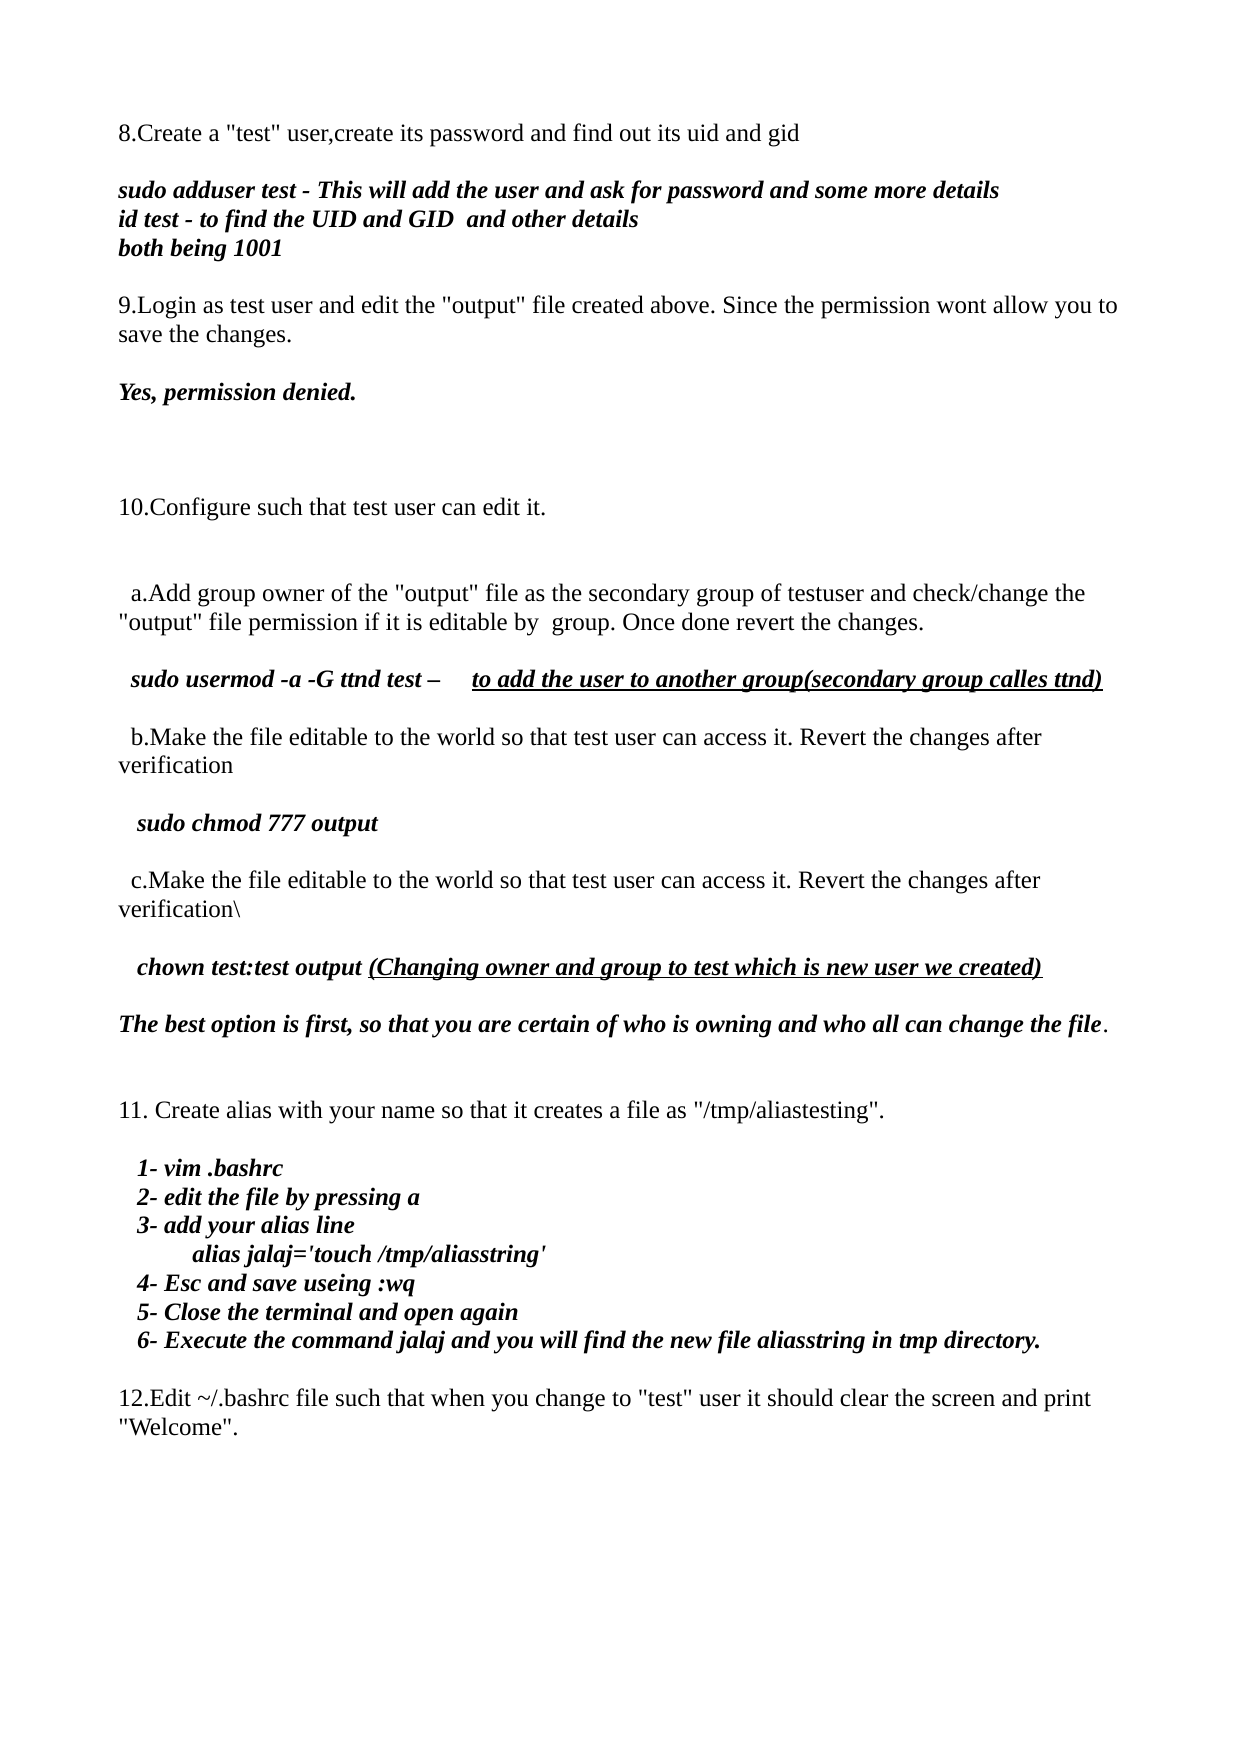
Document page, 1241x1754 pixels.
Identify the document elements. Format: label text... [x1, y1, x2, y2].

text 4- Esc and save useing :wq [118, 1268, 1122, 1297]
text id test - to find the UID and GID and other details [118, 204, 1122, 233]
text 12.Edit ~/.bashrc file such that when you change to "test" user it should clear the screen and print "Welcome". [118, 1383, 1122, 1441]
text 5- Close the terminal and open again [118, 1297, 1122, 1326]
text alias jalaj='touch /tmp/aliasstring' [118, 1239, 1122, 1268]
text 9.Login as test user and edit the "output" file created above. Since the permission wont allow you to save the changes. [118, 291, 1122, 348]
text 6- Execute the command jalaj and you will find the new file aliasstring in tmp directory. [118, 1326, 1122, 1354]
text a.Add group owner of the "output" file as the secondary group of testuser and check/change the "output" file permission if it is editable by group. Once done revert the changes. [118, 578, 1122, 636]
text 10.Configure such that test user can edit it. [118, 492, 1122, 521]
text 11. Create alias with your name so that it creates a file as "/tmp/aliastesting". [118, 1096, 1122, 1124]
text sudo chmod 777 output [118, 808, 1122, 837]
text chown test:test output (Changing owner and group to test which is new user we created) [118, 952, 1122, 981]
text b.Make the file editable to the world so that test user can access it. Revert the changes after verification [118, 722, 1122, 779]
text sudo adduser test - This will add the user and ask for password and some more details [118, 176, 1122, 204]
text c.Make the file editable to the world so that test user can access it. Revert the changes after verification\ [118, 866, 1122, 923]
text 3- add your alias line [118, 1211, 1122, 1239]
text sudo usermod -a -G ttnd test – to add the user to another group(secondary group calles ttnd) [118, 664, 1122, 693]
text both being 1001 [118, 233, 1122, 262]
text The best option is first, so that you are certain of who is owning and who all can change the file. [118, 1009, 1122, 1038]
text 1- vim .bashrc [118, 1153, 1122, 1182]
text 8.Create a "test" user,create its password and find out its uid and gid [118, 118, 1122, 147]
text Yes, permission denied. [118, 377, 1122, 406]
text 2- edit the file by pressing a [118, 1182, 1122, 1211]
